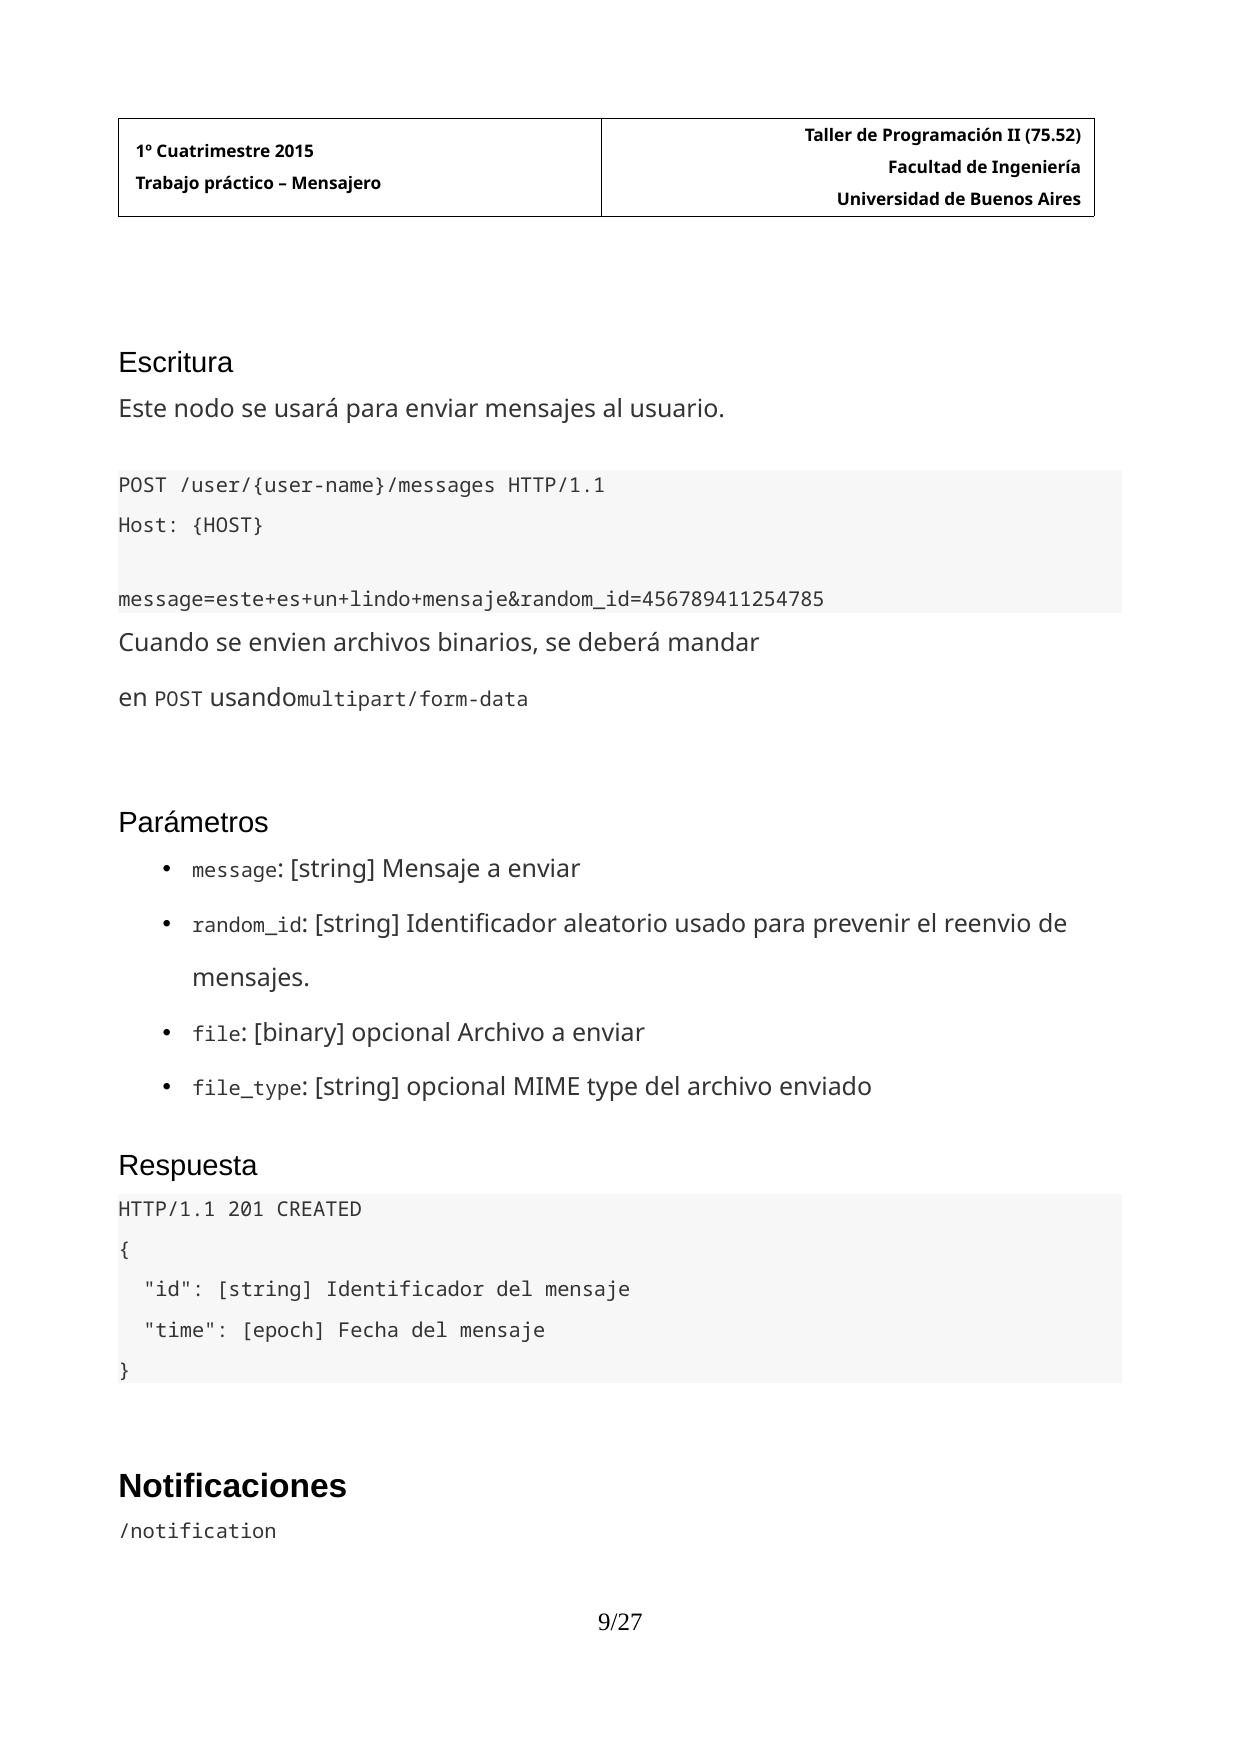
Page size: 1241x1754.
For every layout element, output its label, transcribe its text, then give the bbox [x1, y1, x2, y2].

text message=este+es+un+lindo+mensaje&random_id=456789411254785 [118, 585, 1122, 613]
text /notification [118, 1517, 1122, 1545]
text Este nodo se usará para enviar mensajes al usuario. [118, 391, 1122, 425]
list file: [binary] opcional Archivo a enviar [162, 1014, 1122, 1048]
list random_id: [string] Identificador aleatorio usado para prevenir el reenvio de mensajes. [162, 905, 1122, 994]
subtitle Escritura [118, 345, 1122, 378]
subtitle Parámetros [118, 805, 1122, 838]
subtitle Notificaciones [118, 1466, 1122, 1504]
list file_type: [string] opcional MIME type del archivo enviado [162, 1069, 1122, 1103]
text Cuando se envien archivos binarios, se deberá mandar en POST usandomultipart/form-data [118, 625, 1122, 713]
text { [118, 1234, 1122, 1262]
text "id": [string] Identificador del mensaje [118, 1274, 1122, 1303]
list message: [string] Mensaje a enviar [162, 851, 1122, 885]
text Host: {HOST} [118, 511, 1122, 538]
text HTTP/1.1 201 CREATED [118, 1194, 1122, 1222]
text POST /user/{user-name}/messages HTTP/1.1 [118, 470, 1122, 498]
text } [118, 1356, 1122, 1383]
text "time": [epoch] Fecha del mensaje [118, 1315, 1122, 1343]
subtitle Respuesta [118, 1148, 1122, 1182]
